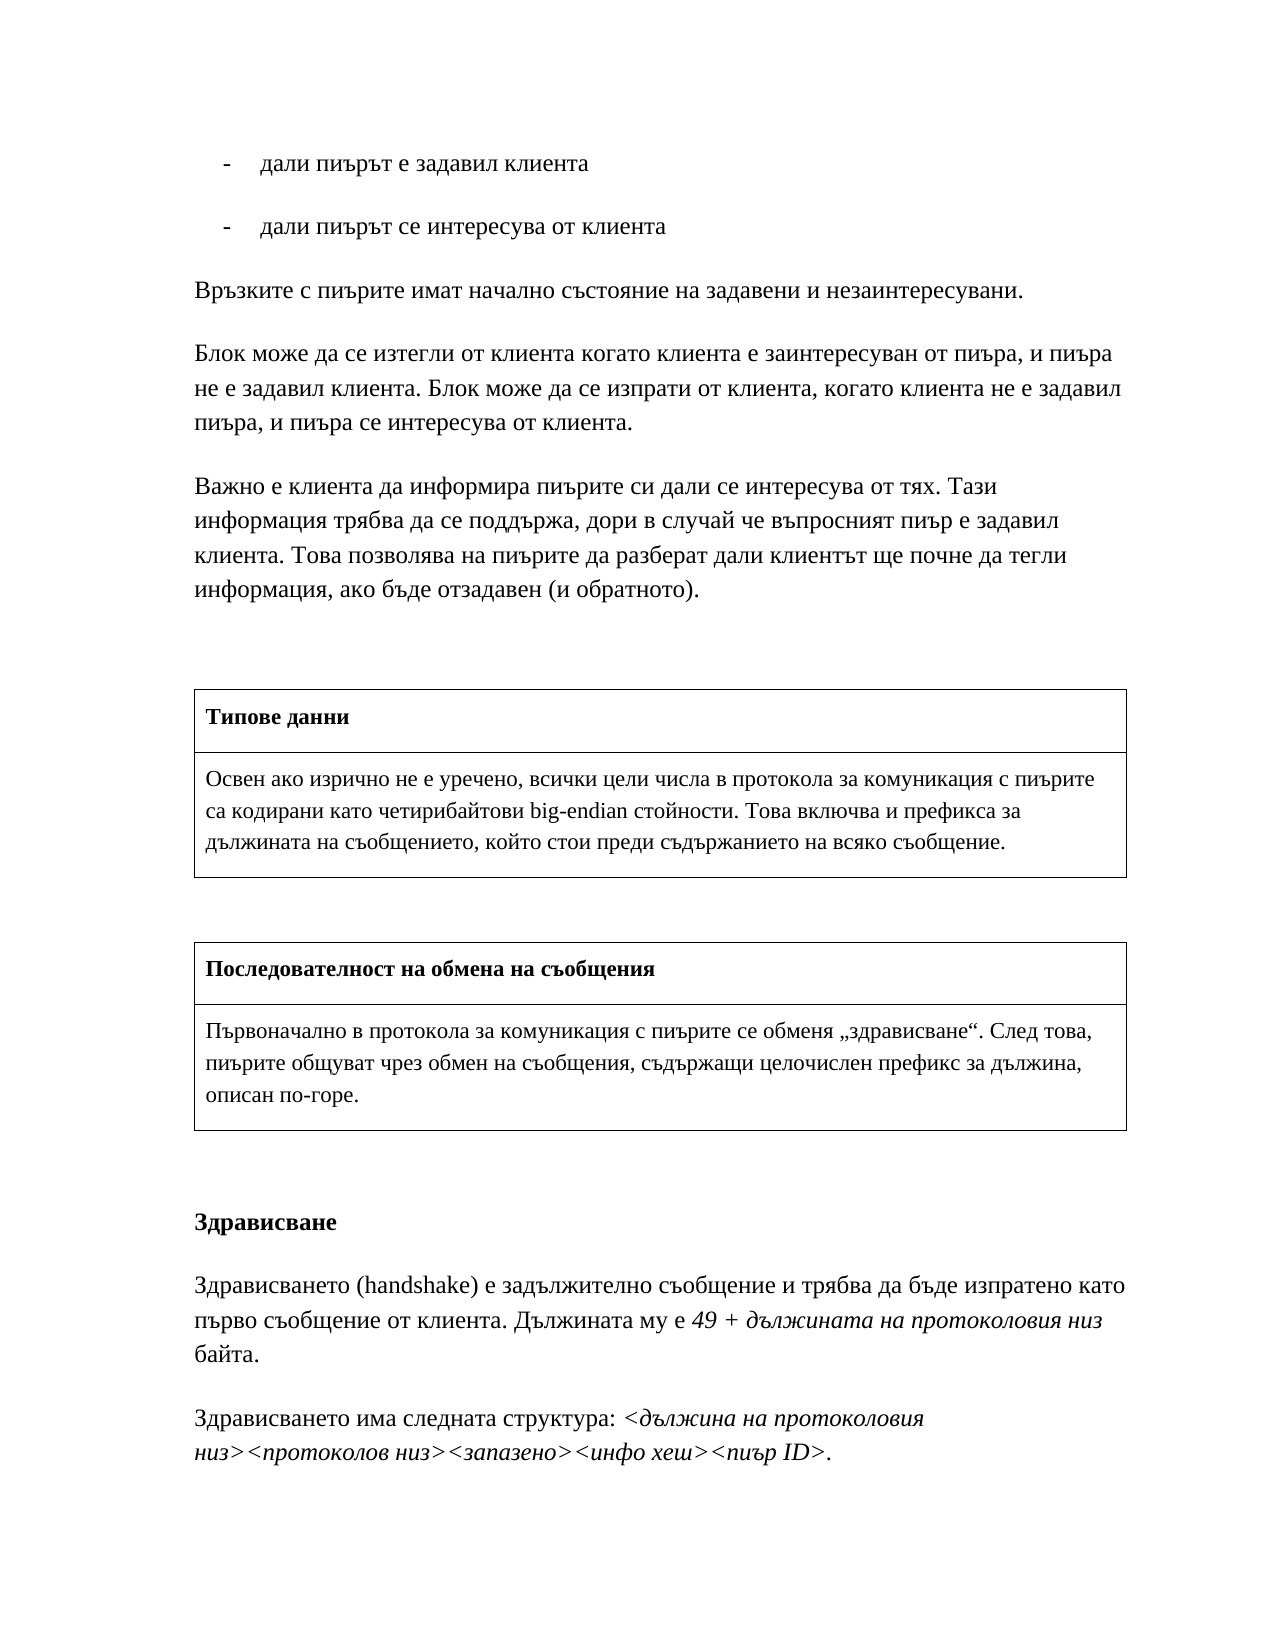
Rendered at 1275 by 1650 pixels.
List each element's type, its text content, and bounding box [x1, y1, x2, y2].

list дали пиърът е задавил клиента [223, 148, 1127, 176]
text Важно е клиента да информира пиърите си дали се интересува от тях. Тази информация трябва да се поддържа, дори в случай че въпросният пиър е задавил клиента. Това позволява на пиърите да разберат дали клиентът ще почне да тегли информация, ако бъде отзадавен (и обратното). [194, 471, 1127, 603]
table_header Последователност на обмена на съобщения [195, 943, 1126, 1004]
text Здрависването има следната структура: <дължина на протоколовия низ><протоколов низ><запазено><инфо хеш><пиър ID>. [194, 1403, 1127, 1466]
list дали пиърът се интересува от клиента [223, 211, 1127, 240]
text Връзките с пиърите имат начално състояние на задавени и незаинтересувани. [194, 275, 1127, 304]
table_header Типове данни [195, 690, 1126, 752]
table_cell Първоначално в протокола за комуникация с пиърите се обменя „здрависване“. След това, пиърите общуват чрез обмен на съобщения, съдържащи целочислен префикс за дължина, описан по-горе. [195, 1005, 1126, 1129]
text Здрависването (handshake) е задължително съобщение и трябва да бъде изпратено като първо съобщение от клиента. Дължината му е 49 + дължината на протоколовия низ байта. [194, 1270, 1127, 1368]
table_cell Освен ако изрично не е уречено, всички цели числа в протокола за комуникация с пиърите са кодирани като четирибайтови big-endian стойности. Това включва и префикса за дължината на съобщението, който стои преди съдържанието на всяко съобщение. [195, 753, 1126, 877]
text Блок може да се изтегли от клиента когато клиента е заинтересуван от пиъра, и пиъра не е задавил клиента. Блок може да се изпрати от клиента, когато клиента не е задавил пиъра, и пиъра се интересува от клиента. [194, 338, 1127, 436]
text Здрависване [194, 1207, 1127, 1235]
